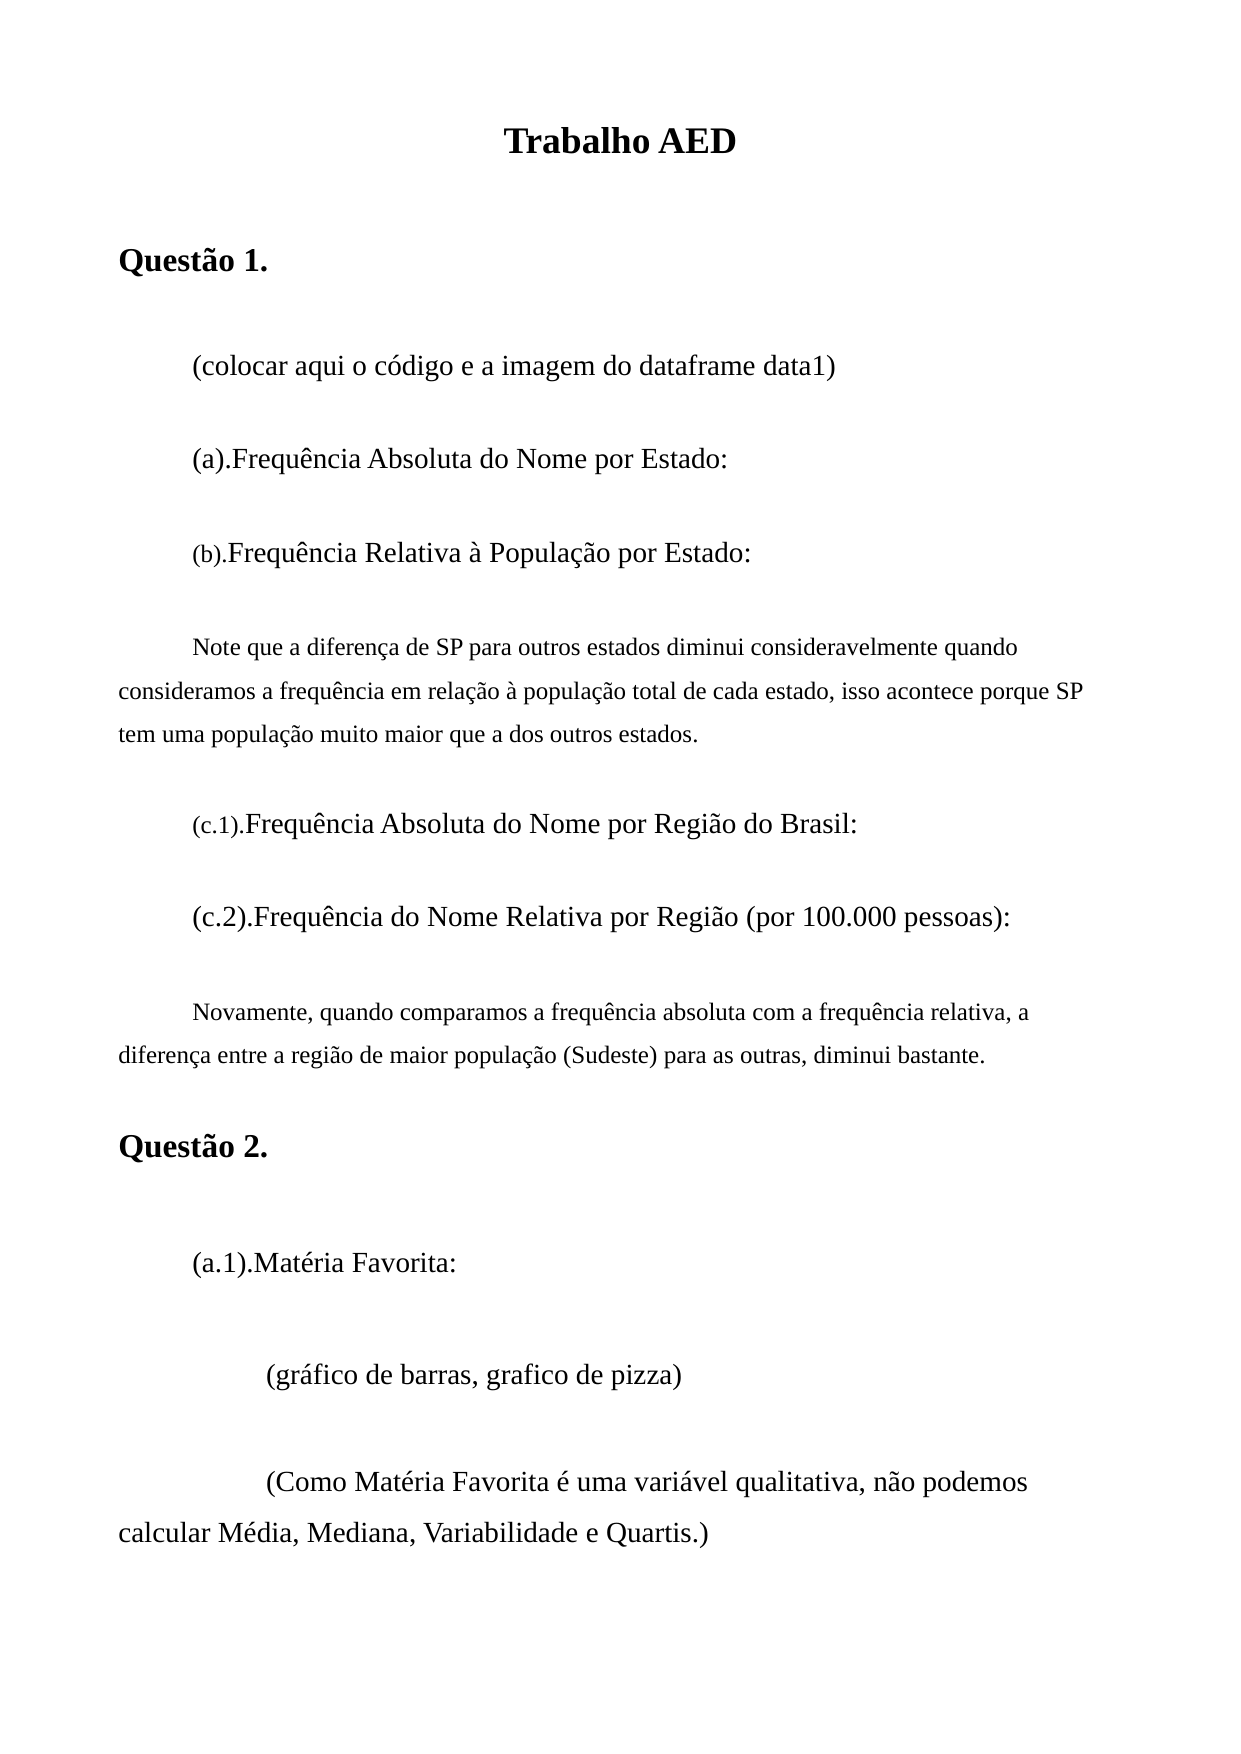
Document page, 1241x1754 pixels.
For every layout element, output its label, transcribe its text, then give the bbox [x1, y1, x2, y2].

text (Como Matéria Favorita é uma variável qualitativa, não podemos calcular Média, Mediana, Variabilidade e Quartis.) [118, 1464, 1122, 1548]
text Novamente, quando comparamos a frequência absoluta com a frequência relativa, a diferença entre a região de maior população (Sudeste) para as outras, diminui bastante. [118, 993, 1122, 1069]
text Trabalho AED [118, 118, 1122, 161]
text (gráfico de barras, grafico de pizza) [118, 1357, 1122, 1390]
text (a).Frequência Absoluta do Nome por Estado: [118, 442, 1122, 475]
text (b).Frequência Relativa à População por Estado: [118, 535, 1122, 568]
text (c.2).Frequência do Nome Relativa por Região (por 100.000 pessoas): [118, 899, 1122, 933]
text (a.1).Matéria Favorita: [118, 1242, 1122, 1280]
text Questão 1. [118, 240, 1122, 279]
text Questão 2. [118, 1127, 1122, 1165]
text (colocar aqui o código e a imagem do dataframe data1) [118, 348, 1122, 382]
text (c.1).Frequência Absoluta do Nome por Região do Brasil: [118, 806, 1122, 839]
text Note que a diferença de SP para outros estados diminui consideravelmente quando consideramos a frequência em relação à população total de cada estado, isso acontece porque SP tem uma população muito maior que a dos outros estados. [118, 628, 1122, 748]
